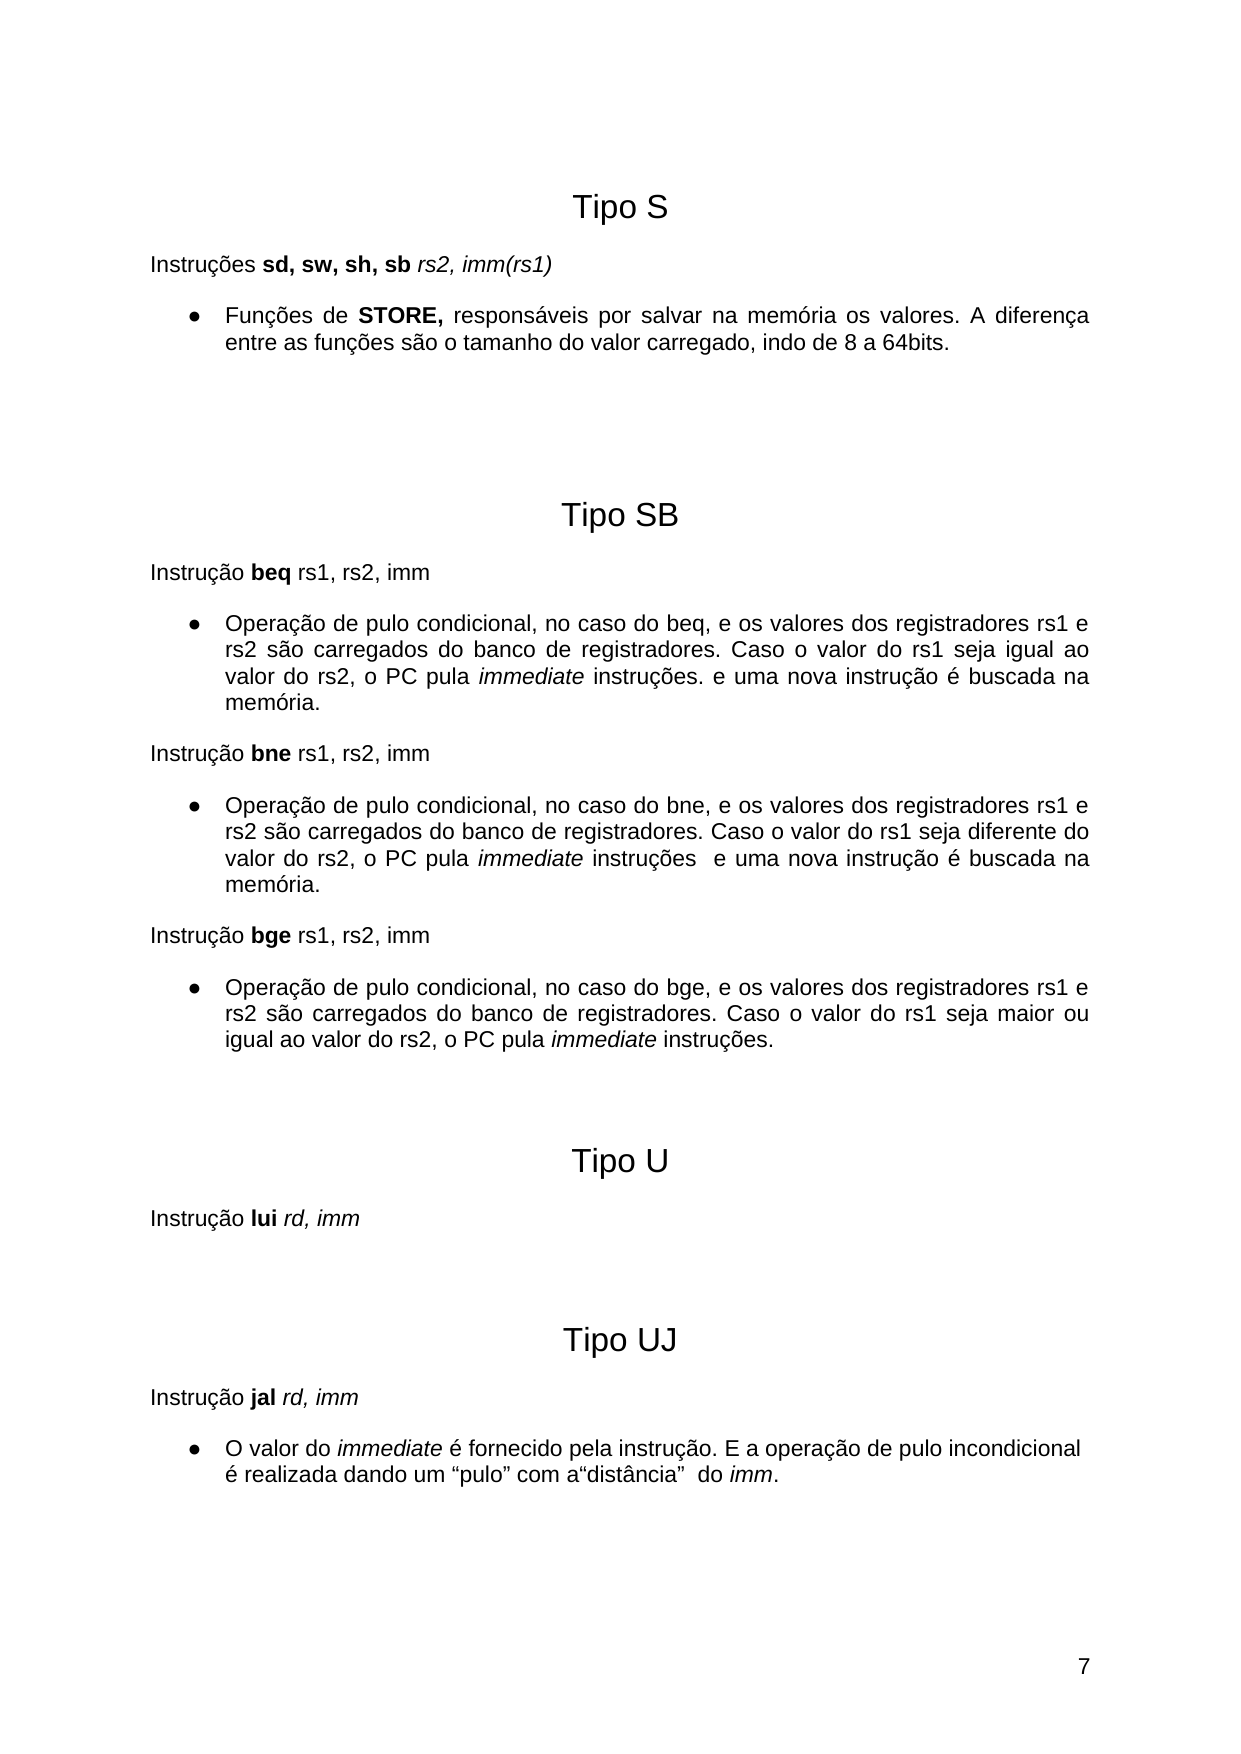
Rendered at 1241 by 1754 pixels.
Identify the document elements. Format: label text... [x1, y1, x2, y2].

list Operação de pulo condicional, no caso do bge, e os valores dos registradores rs1 e rs2 são carregados do banco de registradores. Caso o valor do rs1 seja maior ou igual ao valor do rs2, o PC pula immediate instruções. [187, 973, 1090, 1053]
text Instrução lui rd, imm [150, 1205, 1090, 1231]
text Instrução beq rs1, rs2, imm [150, 559, 1090, 585]
list Funções de STORE, responsáveis por salvar na memória os valores. A diferença entre as funções são o tamanho do valor carregado, indo de 8 a 64bits. [187, 302, 1090, 355]
text Instrução bge rs1, rs2, imm [150, 922, 1090, 948]
text Instruções sd, sw, sh, sb rs2, imm(rs1) [150, 251, 1090, 277]
subtitle Tipo UJ [150, 1320, 1090, 1358]
subtitle Tipo S [150, 187, 1090, 226]
text Instrução bne rs1, rs2, imm [150, 740, 1090, 767]
list Operação de pulo condicional, no caso do beq, e os valores dos registradores rs1 e rs2 são carregados do banco de registradores. Caso o valor do rs1 seja igual ao valor do rs2, o PC pula immediate instruções. e uma nova instrução é buscada na memória. [187, 610, 1090, 715]
subtitle Tipo U [150, 1141, 1090, 1180]
list O valor do immediate é fornecido pela instrução. E a operação de pulo incondicional é realizada dando um “pulo” com a“distância” do imm. [187, 1435, 1090, 1488]
list Operação de pulo condicional, no caso do bne, e os valores dos registradores rs1 e rs2 são carregados do banco de registradores. Caso o valor do rs1 seja diferente do valor do rs2, o PC pula immediate instruções e uma nova instrução é buscada na memória. [187, 792, 1090, 897]
subtitle Tipo SB [150, 495, 1090, 534]
text Instrução jal rd, imm [150, 1383, 1090, 1410]
